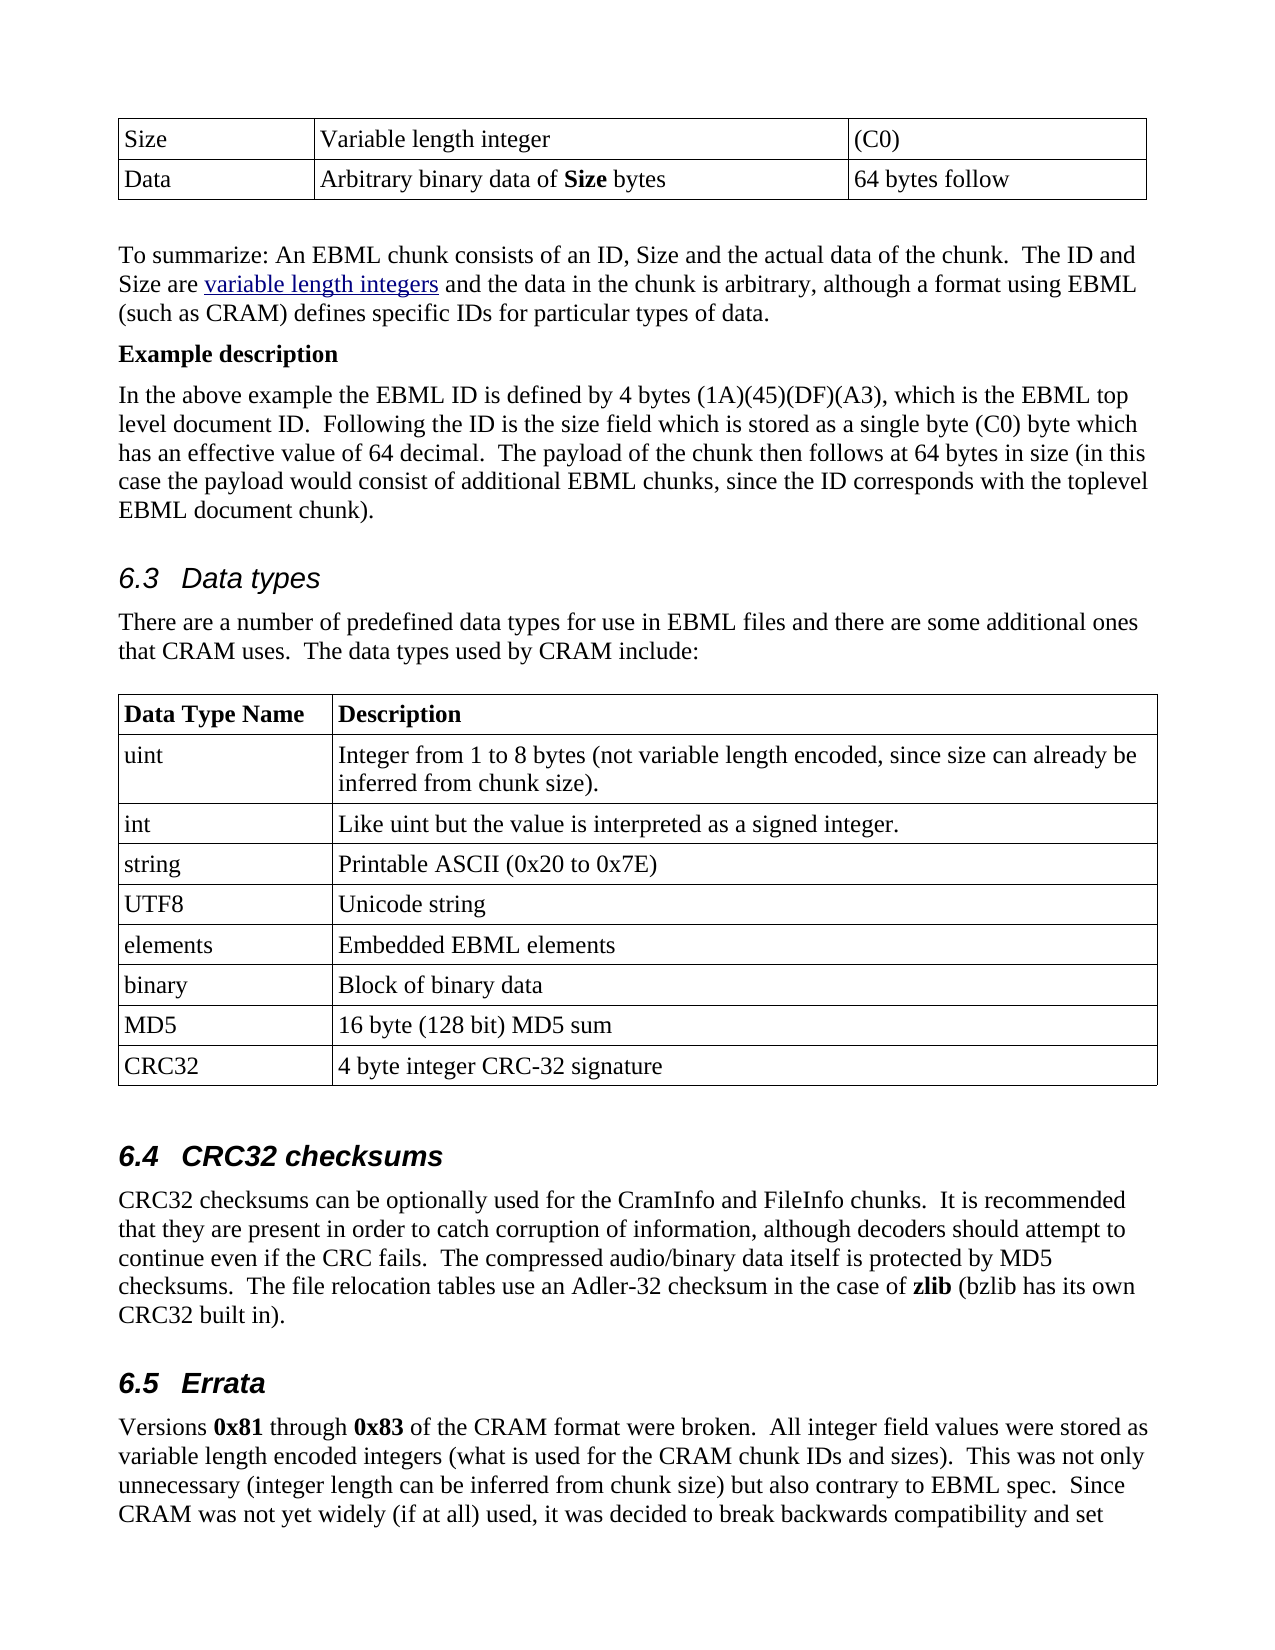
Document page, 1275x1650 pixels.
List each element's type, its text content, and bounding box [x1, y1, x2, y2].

table_cell 64 bytes follow [849, 160, 1146, 199]
table_cell Integer from 1 to 8 bytes (not variable length encoded, since size can already be inferred from chunk size). [333, 735, 1157, 803]
table_cell UTF8 [119, 885, 332, 924]
table_cell Printable ASCII (0x20 to 0x7E) [333, 844, 1157, 884]
table_cell Embedded EBML elements [333, 925, 1157, 964]
text Versions 0x81 through 0x83 of the CRAM format were broken. All integer field values were stored as variable length encoded integers (what is used for the CRAM chunk IDs and sizes). This was not only unnecessary (integer length can be inferred from chunk size) but also contrary to EBML spec. Since CRAM was not yet widely (if at all) used, it was decided to break backwards compatibility and set [118, 1412, 1157, 1527]
table_cell Unicode string [333, 885, 1157, 924]
table_cell MD5 [119, 1006, 332, 1045]
table_cell 16 byte (128 bit) MD5 sum [333, 1006, 1157, 1045]
table_cell (C0) [849, 119, 1146, 158]
table_cell elements [119, 925, 332, 964]
table_cell binary [119, 965, 332, 1004]
table_header Data Type Name [119, 695, 332, 734]
table_cell CRC32 [119, 1046, 332, 1085]
table_cell 4 byte integer CRC-32 signature [333, 1046, 1157, 1085]
table_header Description [333, 695, 1157, 734]
subtitle CRC32 checksums [118, 1139, 1157, 1173]
table_cell Variable length integer [315, 119, 848, 158]
table_cell Like uint but the value is interpreted as a signed integer. [333, 804, 1157, 843]
table_cell Block of binary data [333, 965, 1157, 1004]
table_cell string [119, 844, 332, 884]
table_cell Arbitrary binary data of Size bytes [315, 160, 848, 199]
text There are a number of predefined data types for use in EBML files and there are some additional ones that CRAM uses. The data types used by CRAM include: [118, 607, 1157, 665]
text To summarize: An EBML chunk consists of an ID, Size and the actual data of the chunk. The ID and Size are variable length integers and the data in the chunk is arbitrary, although a format using EBML (such as CRAM) defines specific IDs for particular types of data. [118, 240, 1157, 326]
text Example description [118, 339, 1157, 368]
table_cell uint [119, 735, 332, 803]
text CRC32 checksums can be optionally used for the CramInfo and FileInfo chunks. It is recommended that they are present in order to catch corruption of information, although decoders should attempt to continue even if the CRC fails. The compressed audio/binary data itself is protected by MD5 checksums. The file relocation tables use an Adler-32 checksum in the case of zlib (bzlib has its own CRC32 built in). [118, 1185, 1157, 1329]
subtitle Data types [118, 561, 1157, 595]
table_cell int [119, 804, 332, 843]
table_cell Data [119, 160, 314, 199]
text In the above example the EBML ID is defined by 4 bytes (1A)(45)(DF)(A3), which is the EBML top level document ID. Following the ID is the size field which is stored as a single byte (C0) byte which has an effective value of 64 decimal. The payload of the chunk then follows at 64 bytes in size (in this case the payload would consist of additional EBML chunks, since the ID corresponds with the toplevel EBML document chunk). [118, 380, 1157, 524]
table_cell Size [119, 119, 314, 158]
subtitle Errata [118, 1366, 1157, 1400]
